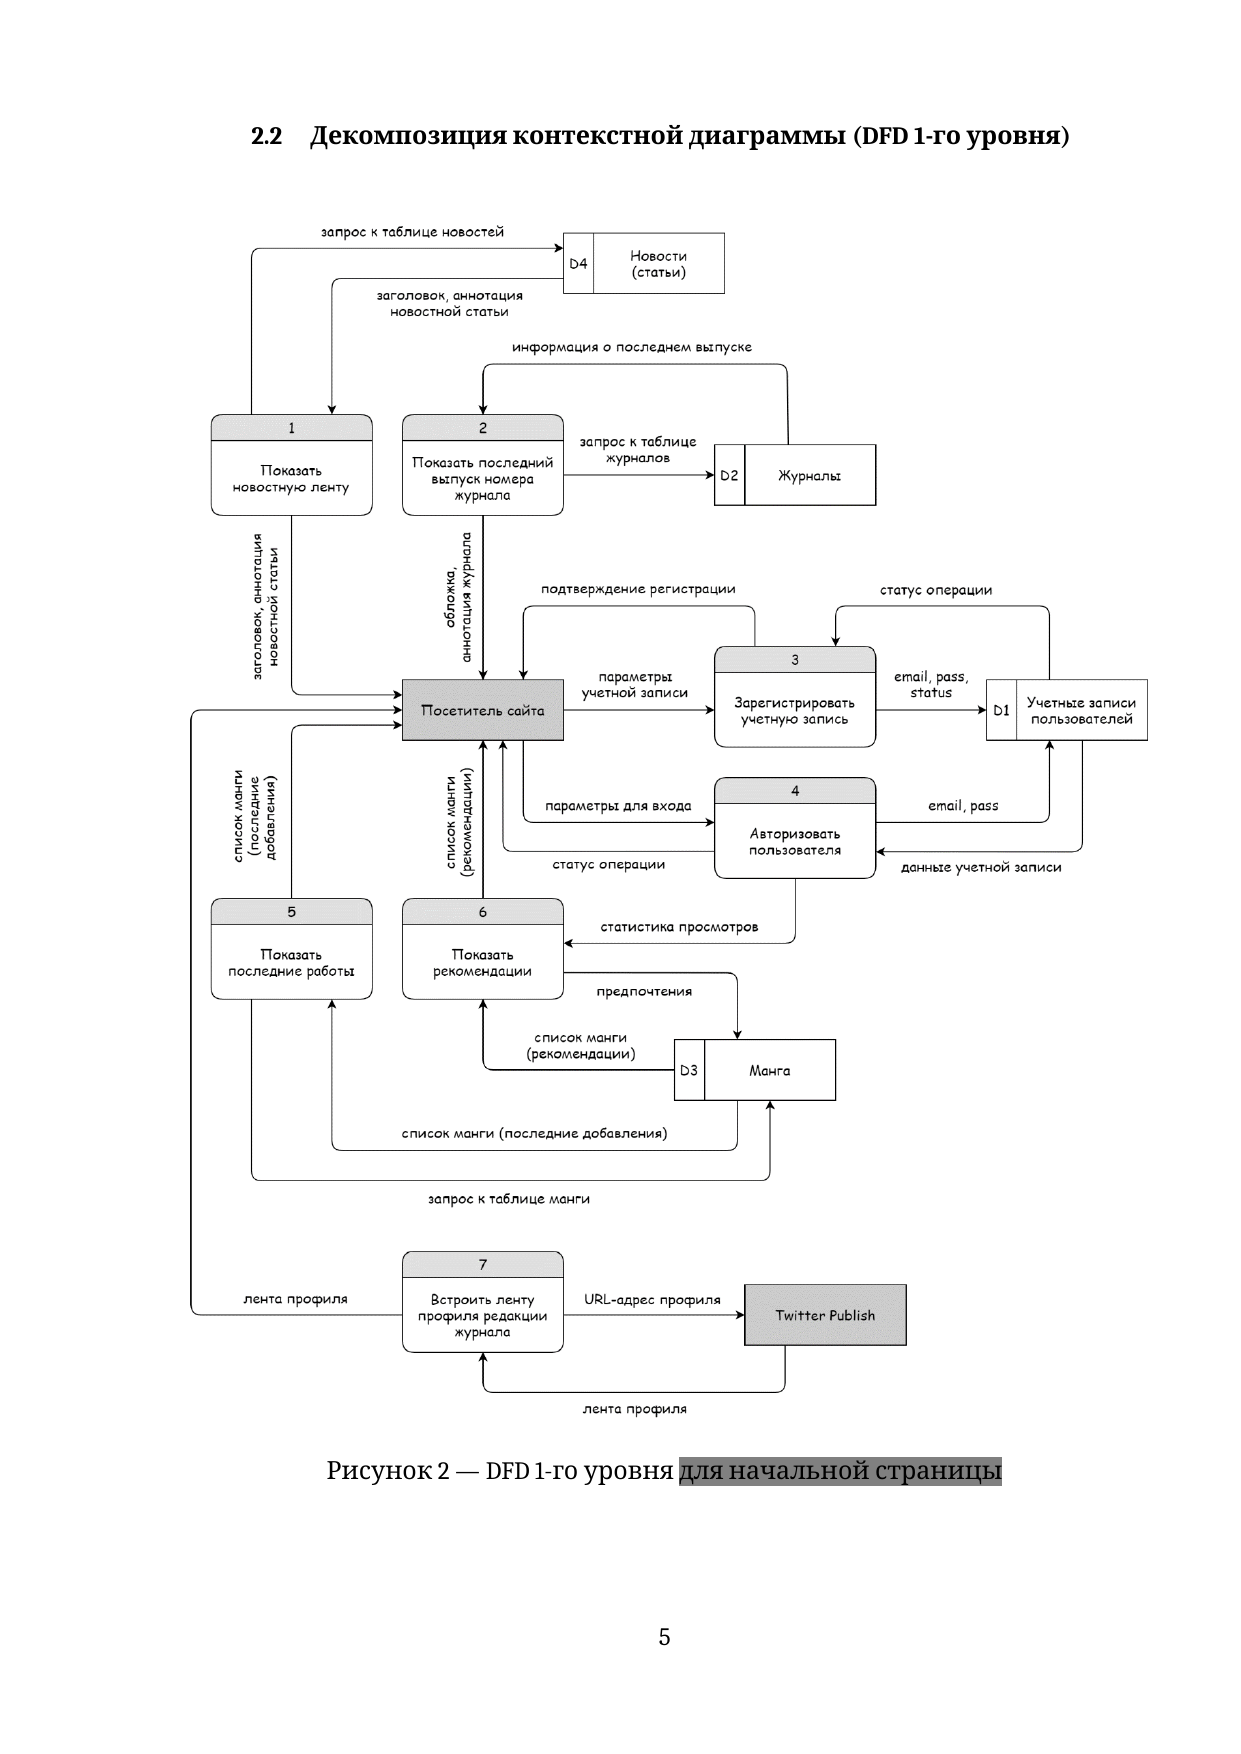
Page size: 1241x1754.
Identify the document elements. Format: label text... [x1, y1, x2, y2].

picture [177, 217, 1152, 1420]
text Рисунок 2 — DFD 1-го уровня для начальной страницы [177, 1457, 1152, 1486]
list Декомпозиция контекстной диаграммы (DFD 1-го уровня) [251, 122, 1152, 151]
